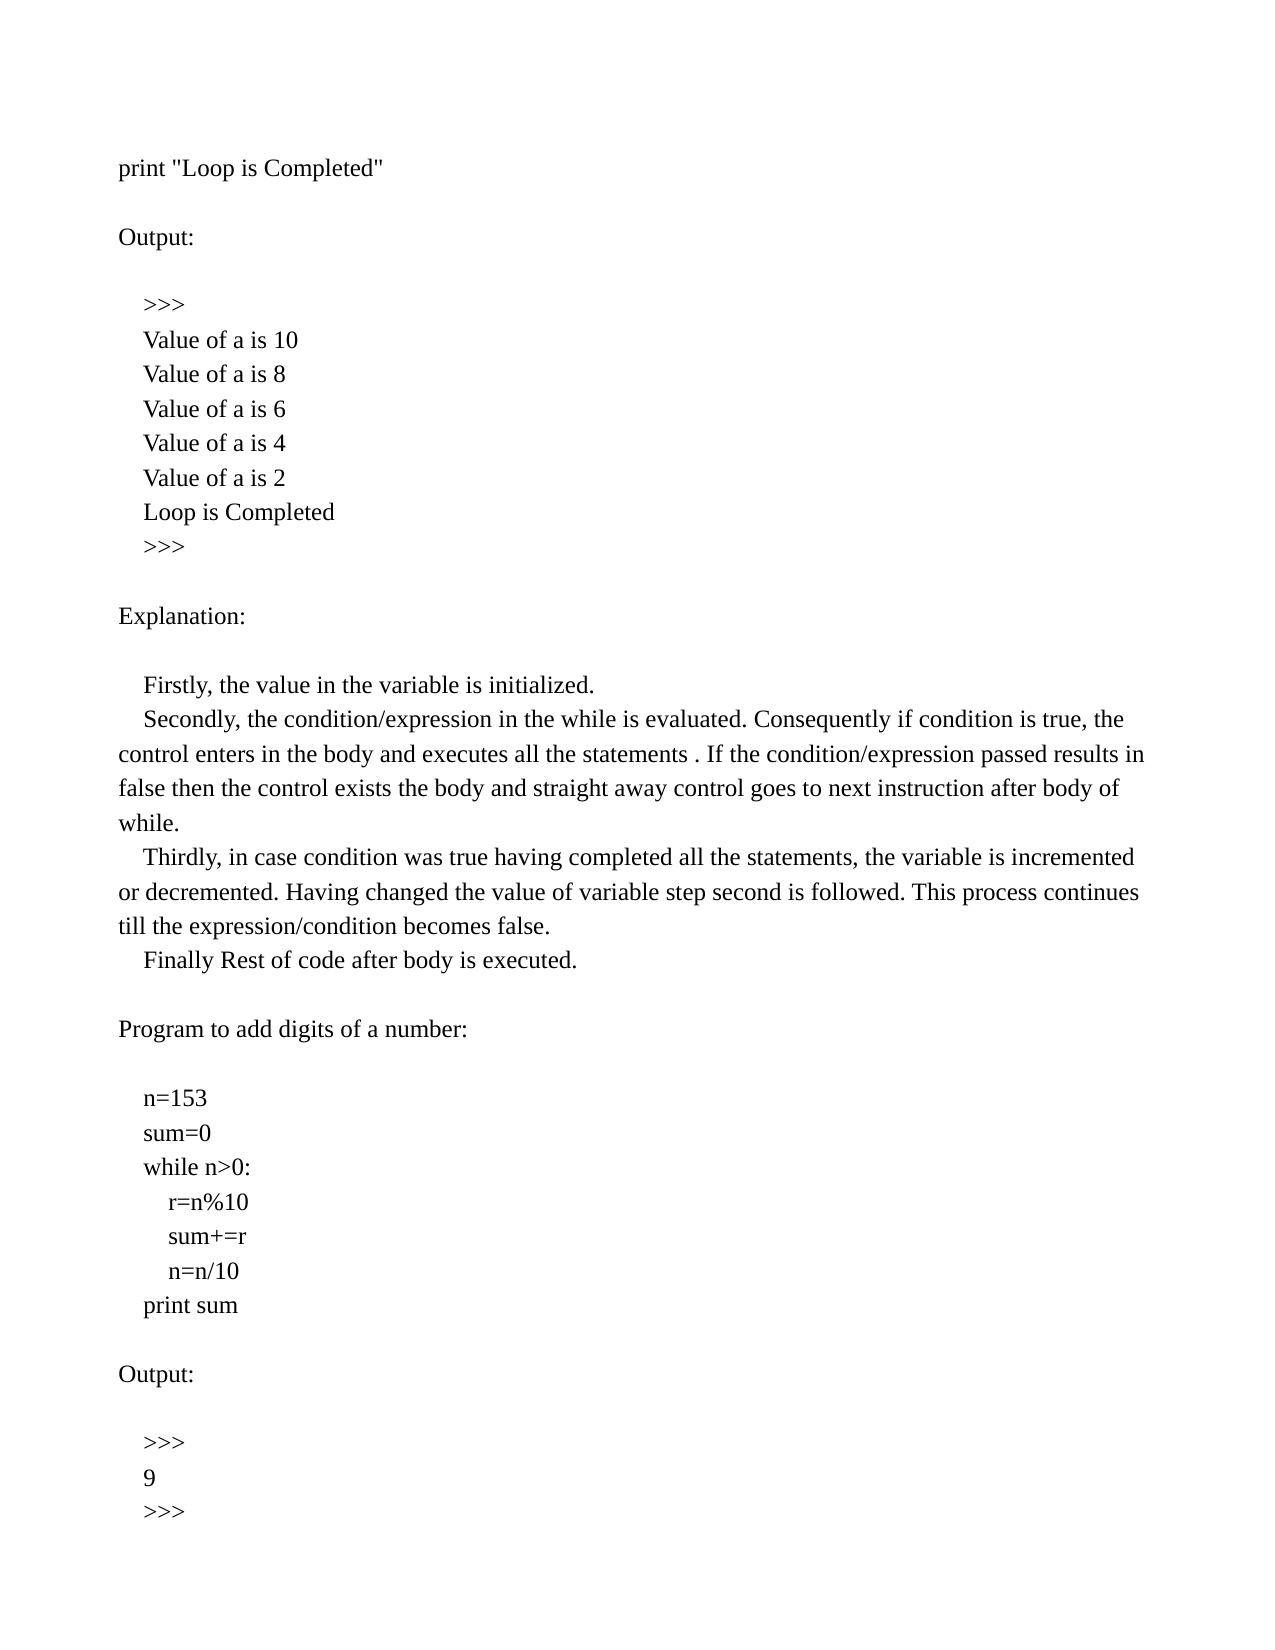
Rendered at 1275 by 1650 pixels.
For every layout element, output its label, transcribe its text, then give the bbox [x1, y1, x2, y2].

text Program to add digits of a number: [118, 1014, 1157, 1043]
text >>> [118, 1497, 1157, 1526]
text Output: [118, 1359, 1157, 1388]
text Secondly, the condition/expression in the while is evaluated. Consequently if condition is true, the control enters in the body and executes all the statements . If the condition/expression passed results in false then the control exists the body and straight away control goes to next instruction after body of while. [118, 704, 1157, 836]
text Thirdly, in case condition was true having completed all the statements, the variable is incremented or decremented. Having changed the value of variable step second is followed. This process continues till the expression/condition becomes false. [118, 842, 1157, 940]
text >>> [118, 532, 1157, 561]
text Value of a is 2 [118, 463, 1157, 492]
text n=153 [118, 1083, 1157, 1112]
text Finally Rest of code after body is executed. [118, 946, 1157, 974]
text Value of a is 4 [118, 428, 1157, 457]
text r=n%10 [118, 1187, 1157, 1216]
text Loop is Completed [118, 497, 1157, 526]
text Firstly, the value in the variable is initialized. [118, 670, 1157, 698]
text print sum [118, 1290, 1157, 1319]
text sum+=r [118, 1221, 1157, 1250]
text 9 [118, 1463, 1157, 1492]
text Value of a is 6 [118, 394, 1157, 423]
text Value of a is 8 [118, 359, 1157, 388]
text Explanation: [118, 601, 1157, 629]
text print "Loop is Completed" [118, 153, 1157, 181]
text >>> [118, 291, 1157, 319]
text n=n/10 [118, 1256, 1157, 1285]
text Value of a is 10 [118, 325, 1157, 354]
text Output: [118, 222, 1157, 250]
text >>> [118, 1428, 1157, 1457]
text sum=0 [118, 1118, 1157, 1147]
text while n>0: [118, 1152, 1157, 1181]
